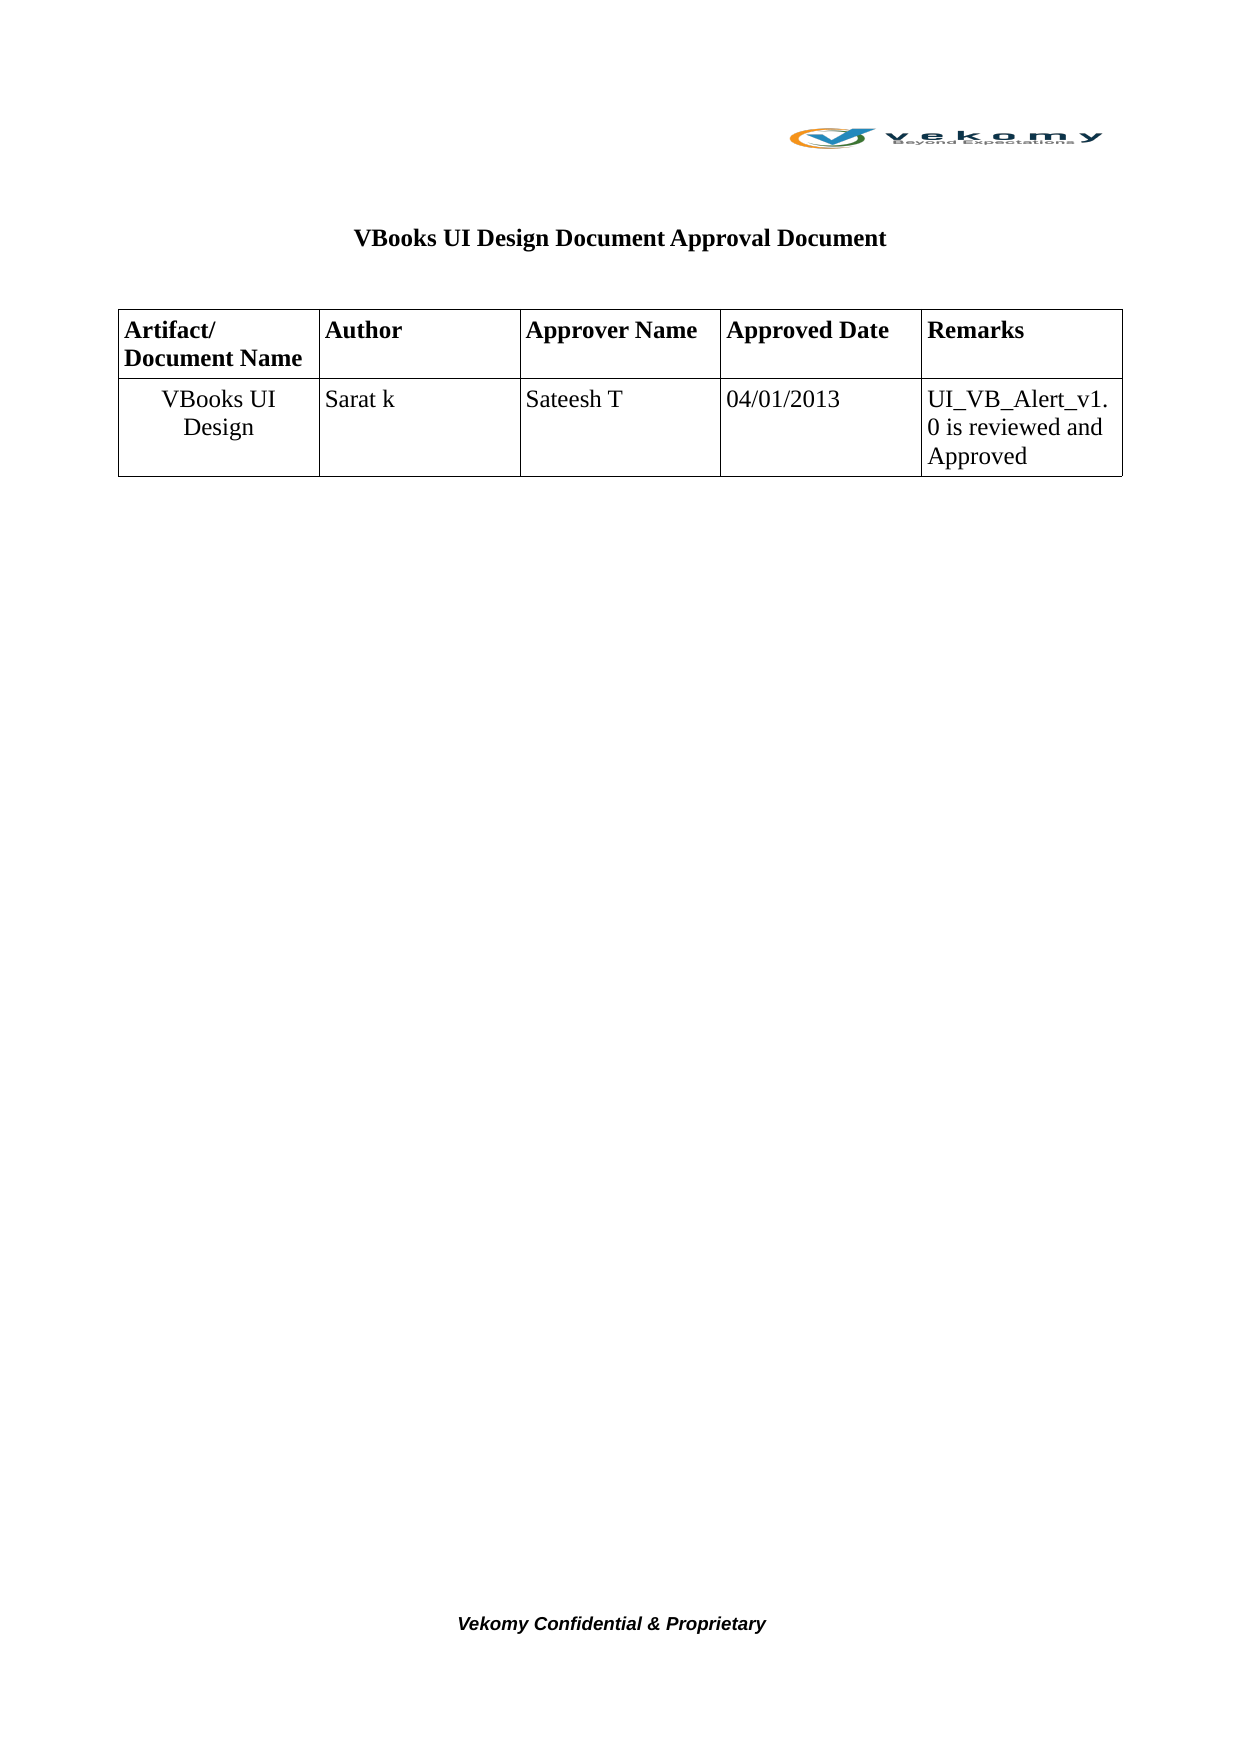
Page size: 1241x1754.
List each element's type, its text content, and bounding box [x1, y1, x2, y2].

table_header Remarks [922, 310, 1122, 378]
table_cell Sateesh T [521, 379, 720, 476]
table_cell UI_VB_Alert_v1.0 is reviewed and Approved [922, 379, 1122, 476]
table_cell Sarat k [320, 379, 520, 476]
table_cell VBooks UI Design [119, 379, 319, 476]
table_header Approver Name [521, 310, 720, 378]
table_header Author [320, 310, 520, 378]
table_cell 04/01/2013 [721, 379, 921, 476]
picture [786, 127, 1106, 150]
table_header Approved Date [721, 310, 921, 378]
table_header Artifact/ Document Name [119, 310, 319, 378]
text VBooks UI Design Document Approval Document [118, 223, 1122, 251]
